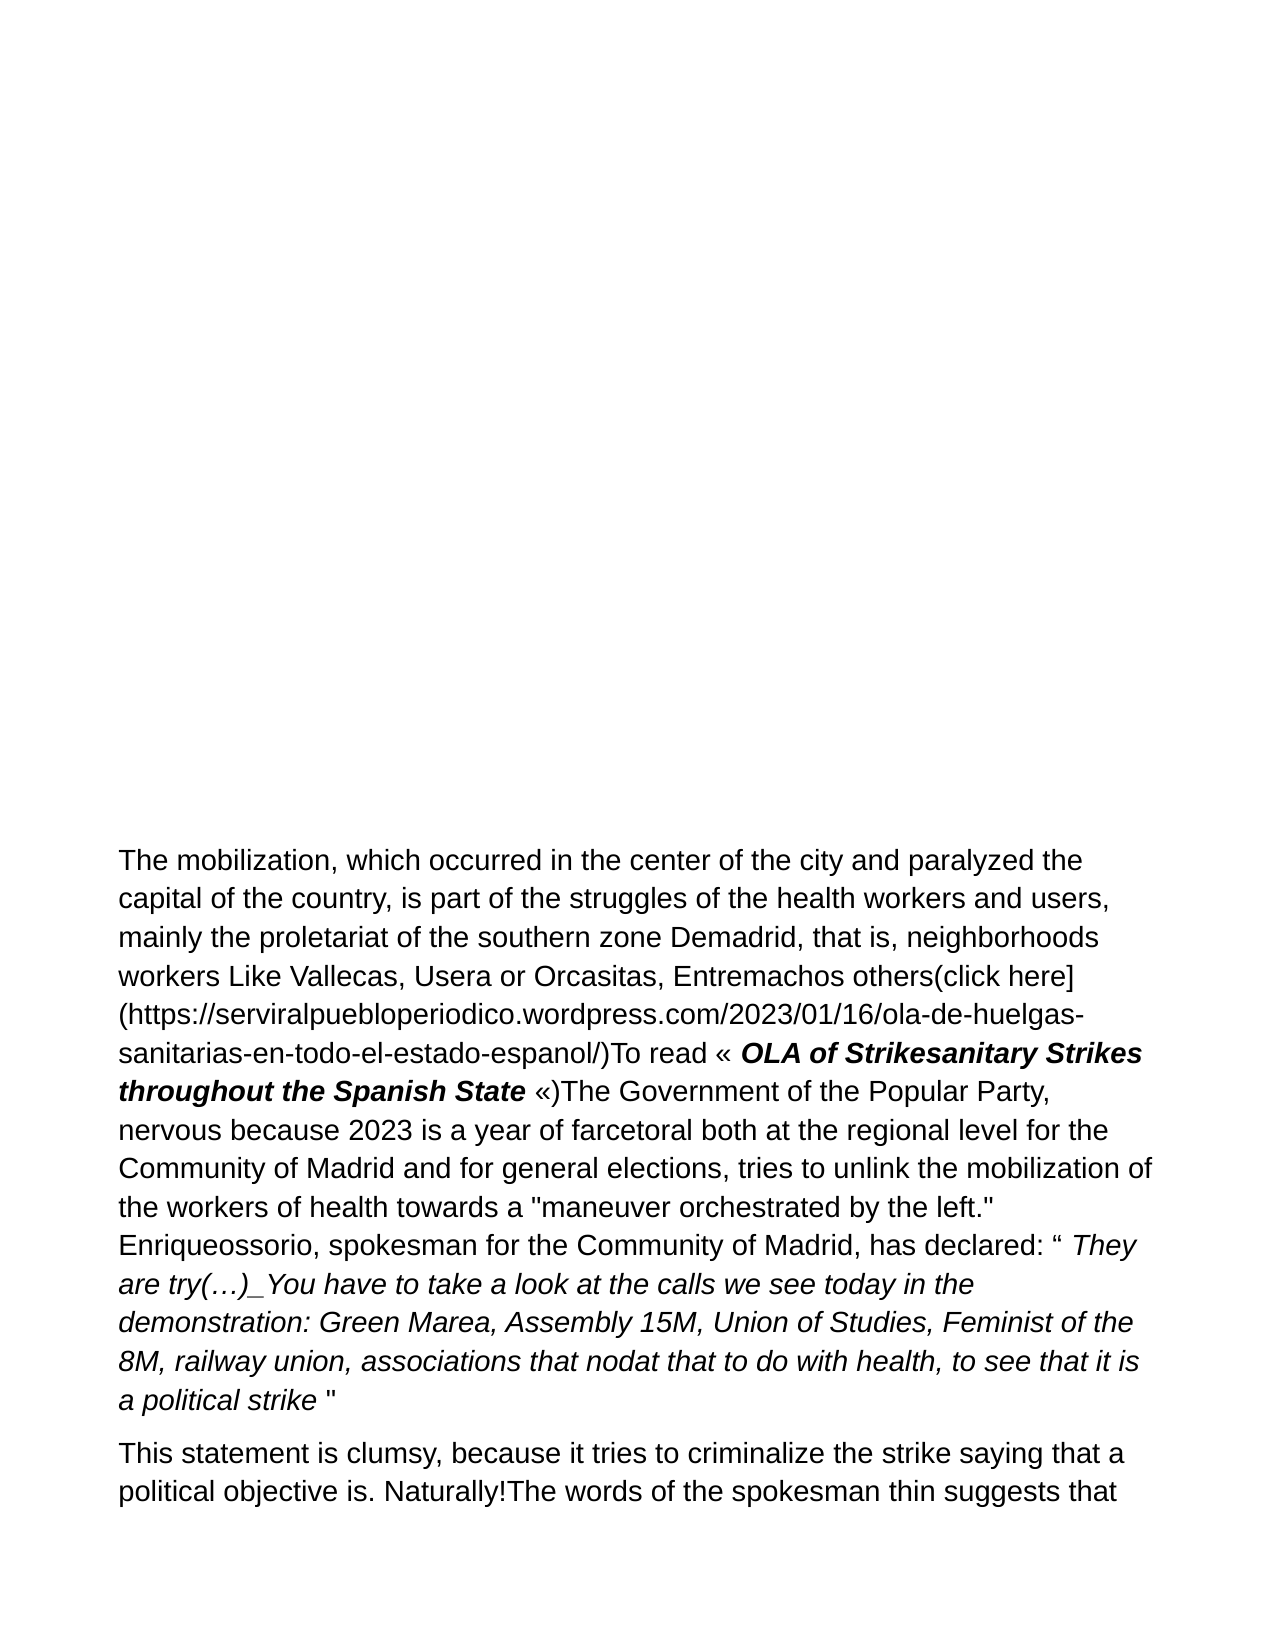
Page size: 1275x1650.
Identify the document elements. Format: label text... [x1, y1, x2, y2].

text The mobilization, which occurred in the center of the city and paralyzed the capital of the country, is part of the struggles of the health workers and users, mainly the proletariat of the southern zone Demadrid, that is, neighborhoods workers Like Vallecas, Usera or Orcasitas, Entremachos others(click here](https://serviralpuebloperiodico.wordpress.com/2023/01/16/ola-de-huelgas-sanitarias-en-todo-el-estado-espanol/)To read « OLA of Strikesanitary Strikes throughout the Spanish State «)The Government of the Popular Party, nervous because 2023 is a year of farcetoral both at the regional level for the Community of Madrid and for general elections, tries to unlink the mobilization of the workers of health towards a "maneuver orchestrated by the left." Enriqueossorio, spokesman for the Community of Madrid, has declared: “ They are try(…)_You have to take a look at the calls we see today in the demonstration: Green Marea, Assembly 15M, Union of Studies, Feminist of the 8M, railway union, associations that nodat that to do with health, to see that it is a political strike " [118, 118, 1157, 1416]
text This statement is clumsy, because it tries to criminalize the strike saying that a political objective is. Naturally!The words of the spokesman thin suggests that [118, 1436, 1157, 1508]
